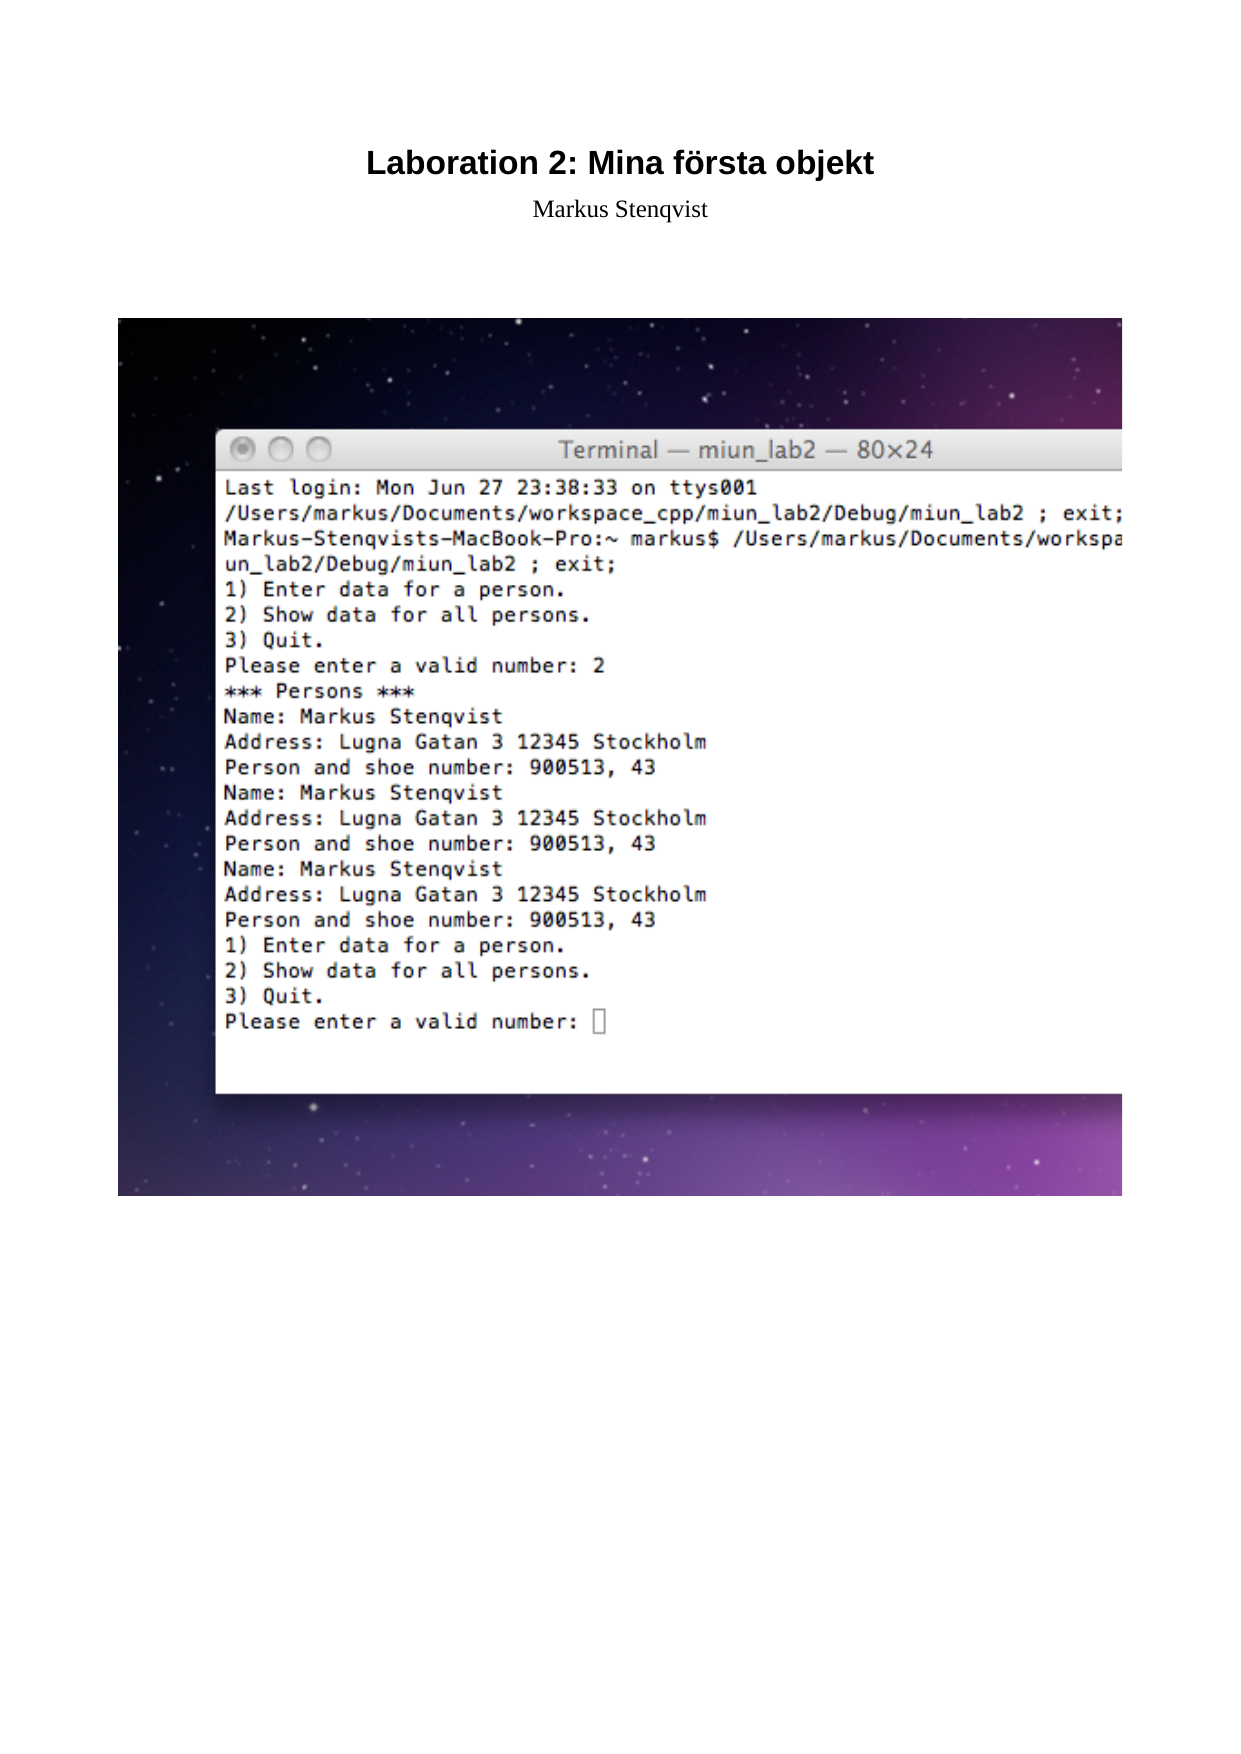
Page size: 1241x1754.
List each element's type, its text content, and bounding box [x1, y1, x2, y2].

text Markus Stenqvist [118, 194, 1122, 223]
picture [118, 318, 1123, 1196]
subtitle Laboration 2: Mina första objekt [118, 143, 1122, 182]
